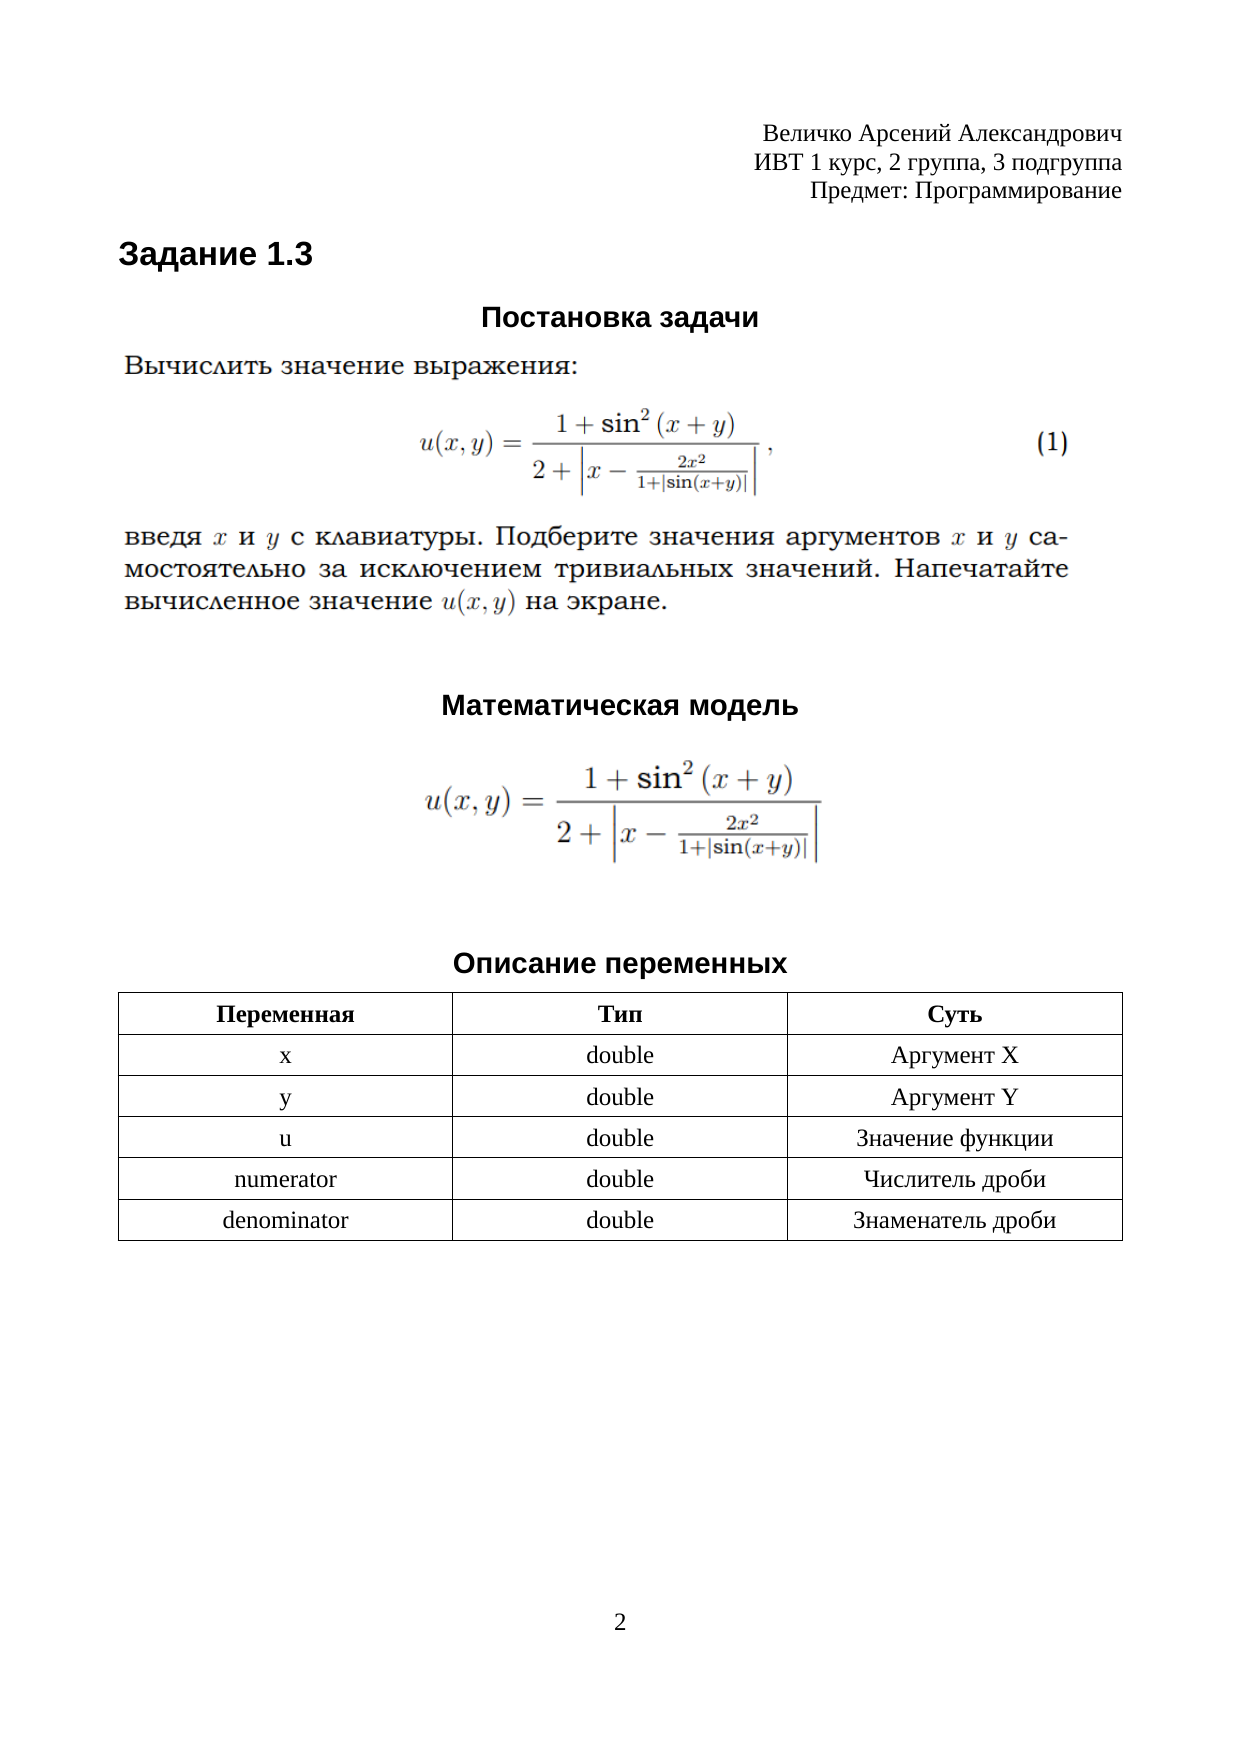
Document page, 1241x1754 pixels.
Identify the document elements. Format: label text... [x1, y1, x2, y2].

table_cell Знаменатель дроби [788, 1200, 1122, 1240]
table_header Переменная [119, 993, 452, 1033]
table_cell double [453, 1200, 787, 1240]
table_cell Аргумент Y [788, 1076, 1122, 1116]
table_header Тип [453, 993, 787, 1033]
table_cell numerator [119, 1158, 452, 1198]
picture [408, 734, 832, 880]
table_cell Числитель дроби [788, 1158, 1122, 1198]
table_cell double [453, 1035, 787, 1075]
table_header Суть [788, 993, 1122, 1033]
table_cell double [453, 1076, 787, 1116]
subtitle Задание 1.3 [118, 234, 1122, 272]
subtitle Описание переменных [118, 946, 1122, 980]
subtitle Постановка задачи [118, 299, 1122, 333]
table_cell Значение функции [788, 1117, 1122, 1157]
table_cell double [453, 1158, 787, 1198]
table_cell u [119, 1117, 452, 1157]
table_cell x [119, 1035, 452, 1075]
table_cell double [453, 1117, 787, 1157]
subtitle Математическая модель [118, 688, 1122, 722]
picture [118, 345, 1123, 622]
table_cell y [119, 1076, 452, 1116]
table_cell Аргумент X [788, 1035, 1122, 1075]
table_cell denominator [119, 1200, 452, 1240]
